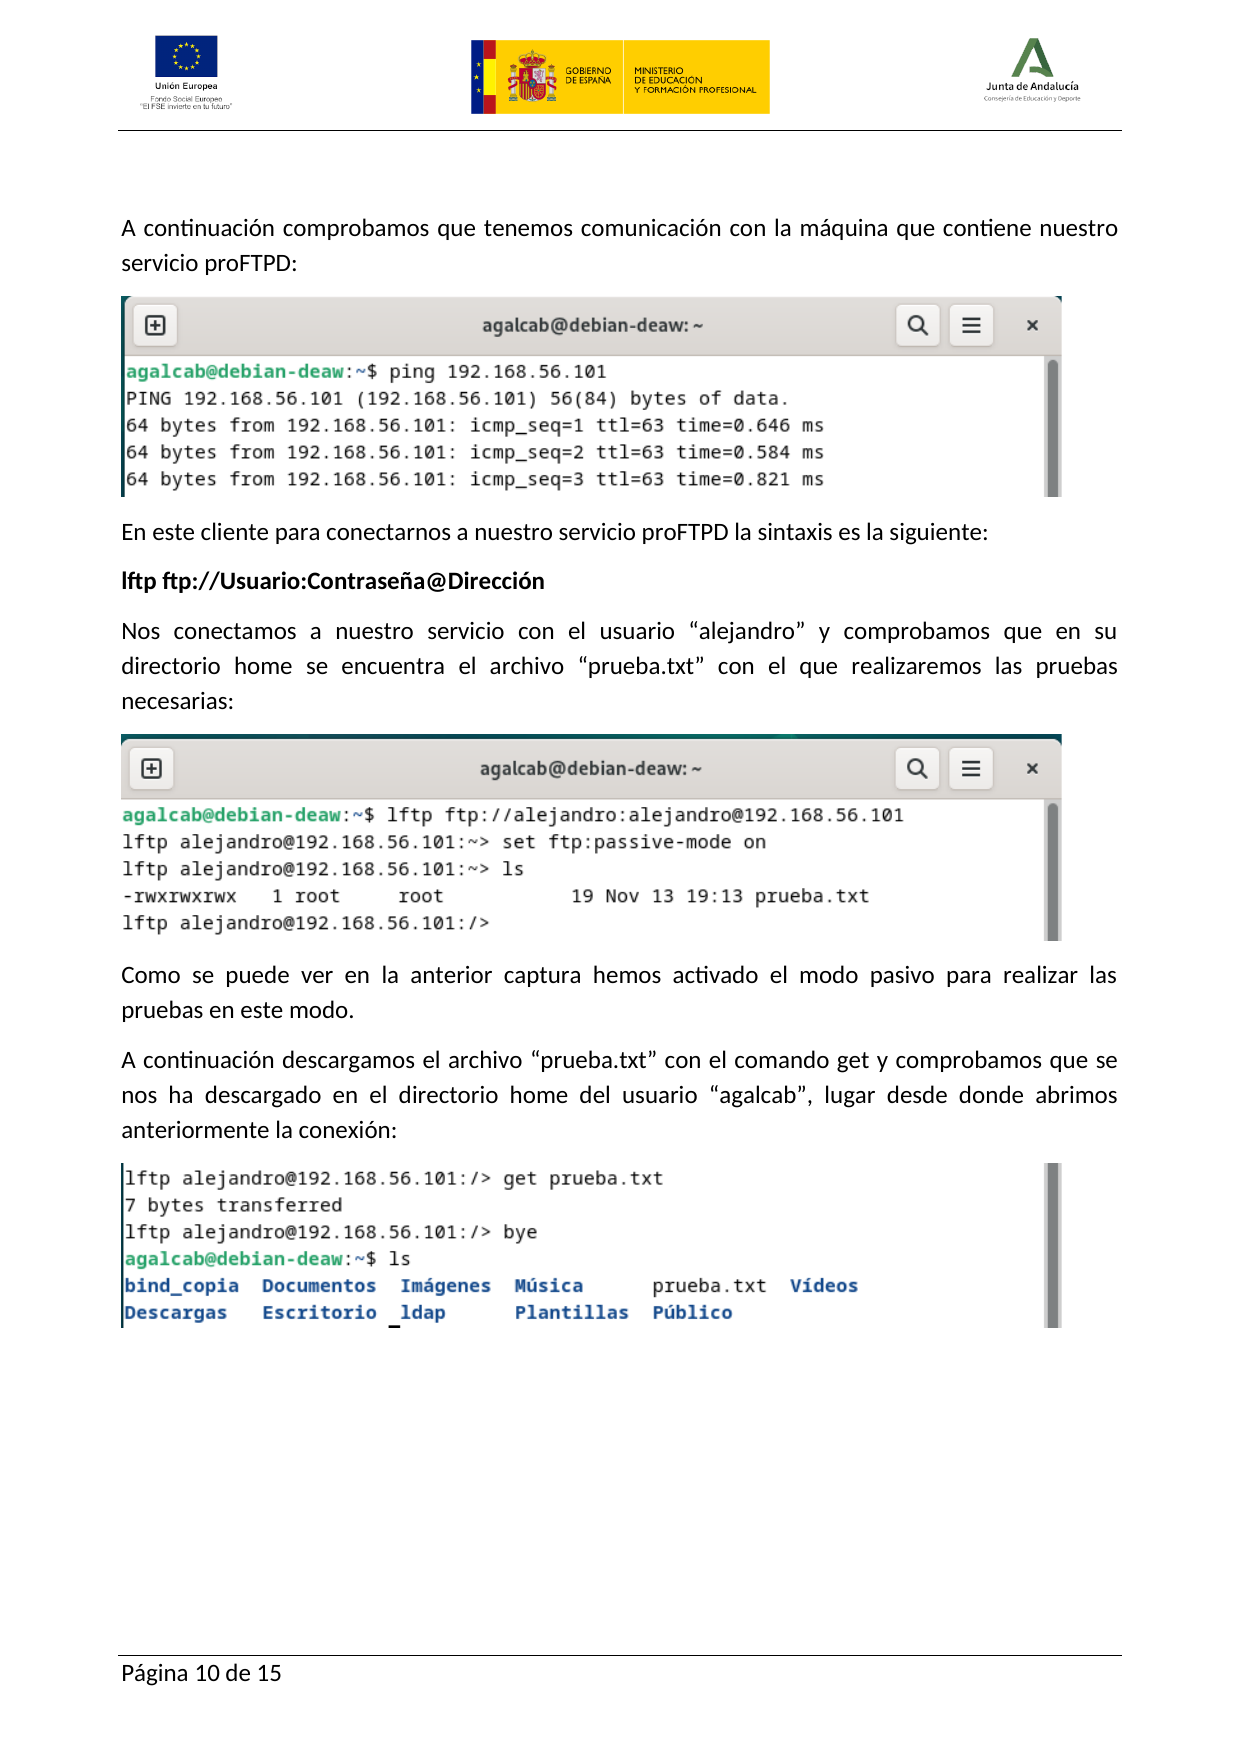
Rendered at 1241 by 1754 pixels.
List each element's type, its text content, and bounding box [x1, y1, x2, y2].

picture [121, 1163, 1062, 1328]
text En este cliente para conectarnos a nuestro servicio proFTPD la sintaxis es la siguiente: [121, 516, 1119, 546]
text lftp ftp://Usuario:Contraseña@Dirección [121, 565, 1119, 596]
text Nos conectamos a nuestro servicio con el usuario “alejandro” y comprobamos que en su directorio home se encuentra el archivo “prueba.txt” con el que realizaremos las pruebas necesarias: [121, 615, 1119, 715]
picture [121, 296, 1062, 497]
picture [964, 33, 1101, 114]
text A continuación descargamos el archivo “prueba.txt” con el comando get y comprobamos que se nos ha descargado en el directorio home del usuario “agalcab”, lugar desde donde abrimos anteriormente la conexión: [121, 1044, 1119, 1145]
picture [469, 39, 771, 115]
text A continuación comprobamos que tenemos comunicación con la máquina que contiene nuestro servicio proFTPD: [121, 212, 1119, 277]
picture [139, 32, 234, 113]
text Como se puede ver en la anterior captura hemos activado el modo pasivo para realizar las pruebas en este modo. [121, 960, 1119, 1025]
picture [121, 734, 1062, 941]
